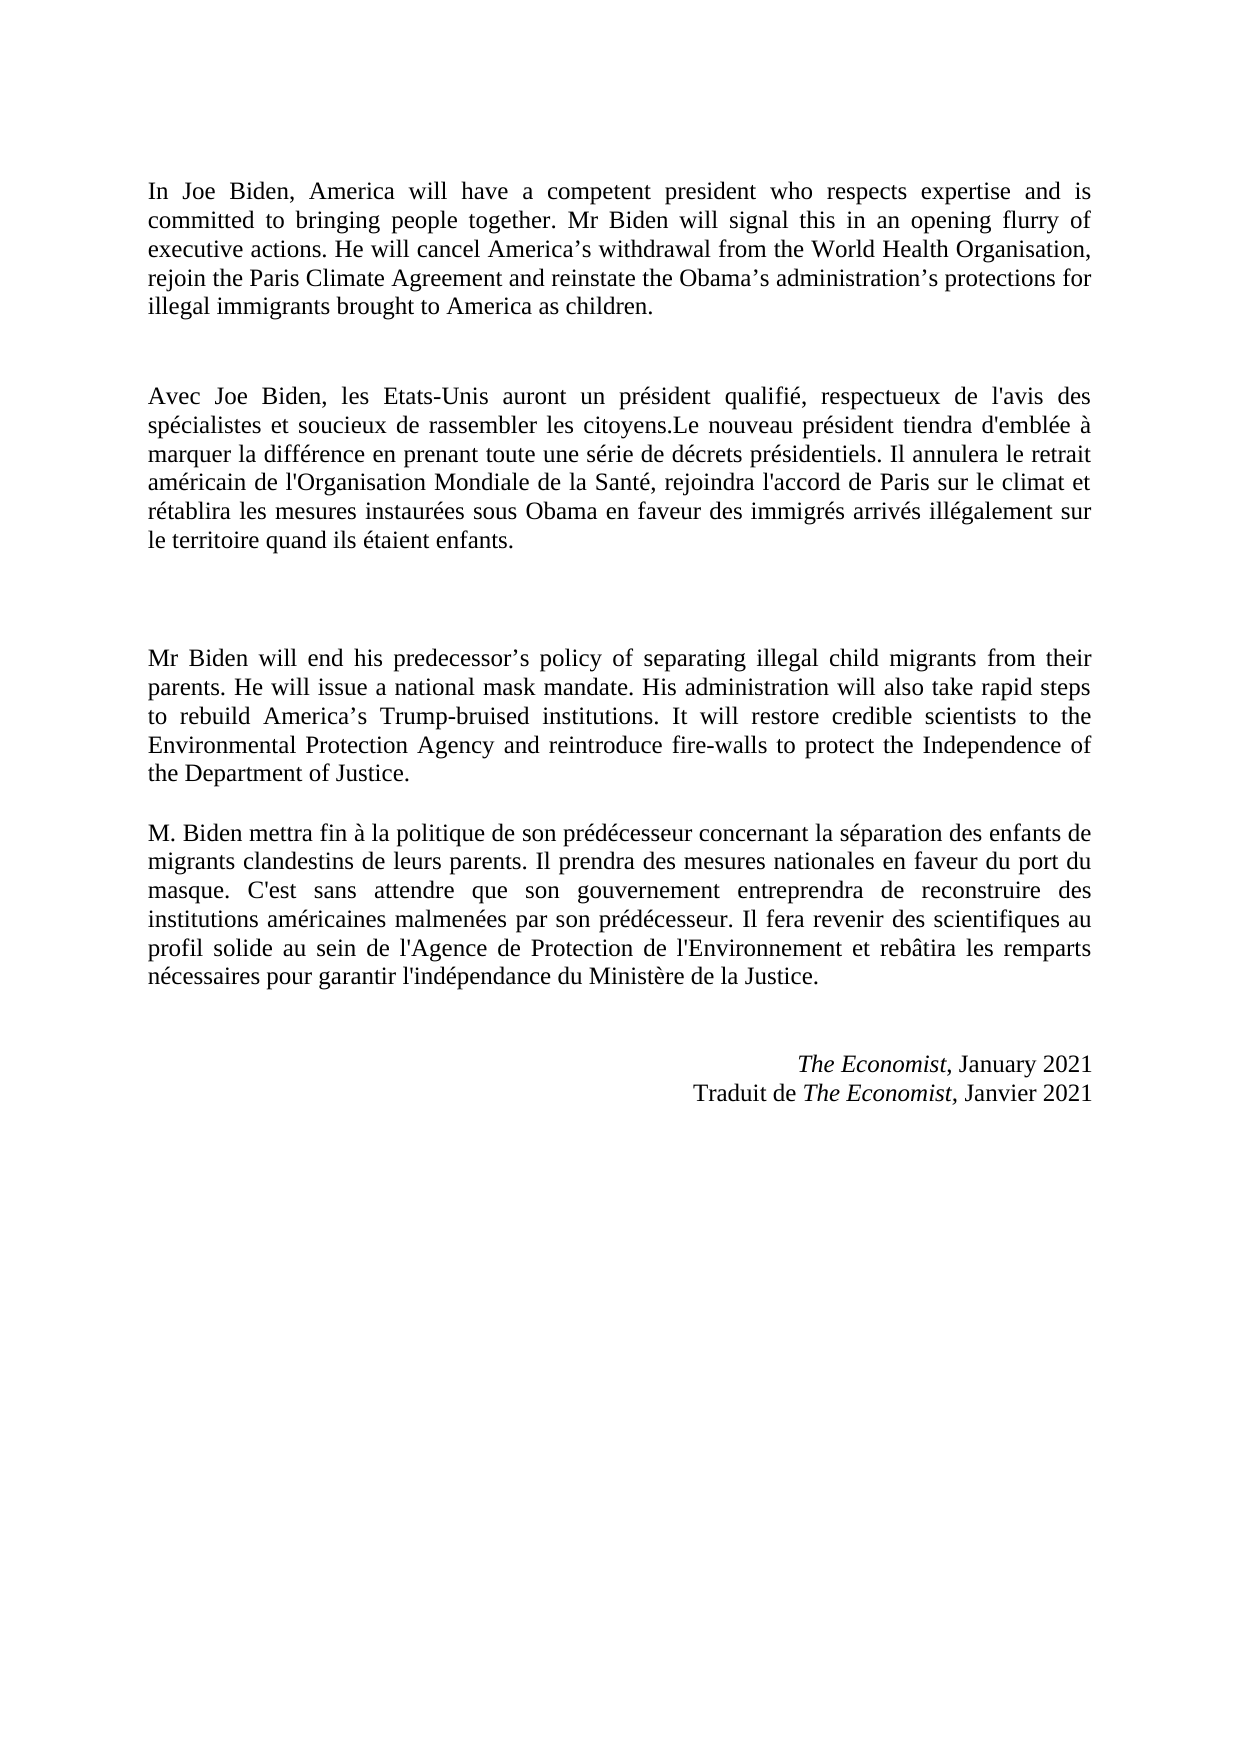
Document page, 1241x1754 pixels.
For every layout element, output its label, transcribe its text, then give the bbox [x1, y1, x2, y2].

text The Economist, January 2021 [148, 1049, 1093, 1078]
text Avec Joe Biden, les Etats-Unis auront un président qualifié, respectueux de l'avis des spécialistes et soucieux de rassembler les citoyens.Le nouveau président tiendra d'emblée à marquer la différence en prenant toute une série de décrets présidentiels. Il annulera le retrait américain de l'Organisation Mondiale de la Santé, rejoindra l'accord de Paris sur le climat et rétablira les mesures instaurées sous Obama en faveur des immigrés arrivés illégalement sur le territoire quand ils étaient enfants. [148, 381, 1093, 554]
text In Joe Biden, America will have a competent president who respects expertise and is committed to bringing people together. Mr Biden will signal this in an opening flurry of executive actions. He will cancel America’s withdrawal from the World Health Organisation, rejoin the Paris Climate Agreement and reinstate the Obama’s administration’s protections for illegal immigrants brought to America as children. [148, 176, 1093, 320]
text Traduit de The Economist, Janvier 2021 [148, 1078, 1093, 1107]
text M. Biden mettra fin à la politique de son prédécesseur concernant la séparation des enfants de migrants clandestins de leurs parents. Il prendra des mesures nationales en faveur du port du masque. C'est sans attendre que son gouvernement entreprendra de reconstruire des institutions américaines malmenées par son prédécesseur. Il fera revenir des scientifiques au profil solide au sein de l'Agence de Protection de l'Environnement et rebâtira les remparts nécessaires pour garantir l'indépendance du Ministère de la Justice. [148, 818, 1093, 990]
text Mr Biden will end his predecessor’s policy of separating illegal child migrants from their parents. He will issue a national mask mandate. His administration will also take rapid steps to rebuild America’s Trump-bruised institutions. It will restore credible scientists to the Environmental Protection Agency and reintroduce fire-walls to protect the Independence of the Department of Justice. [148, 643, 1093, 787]
